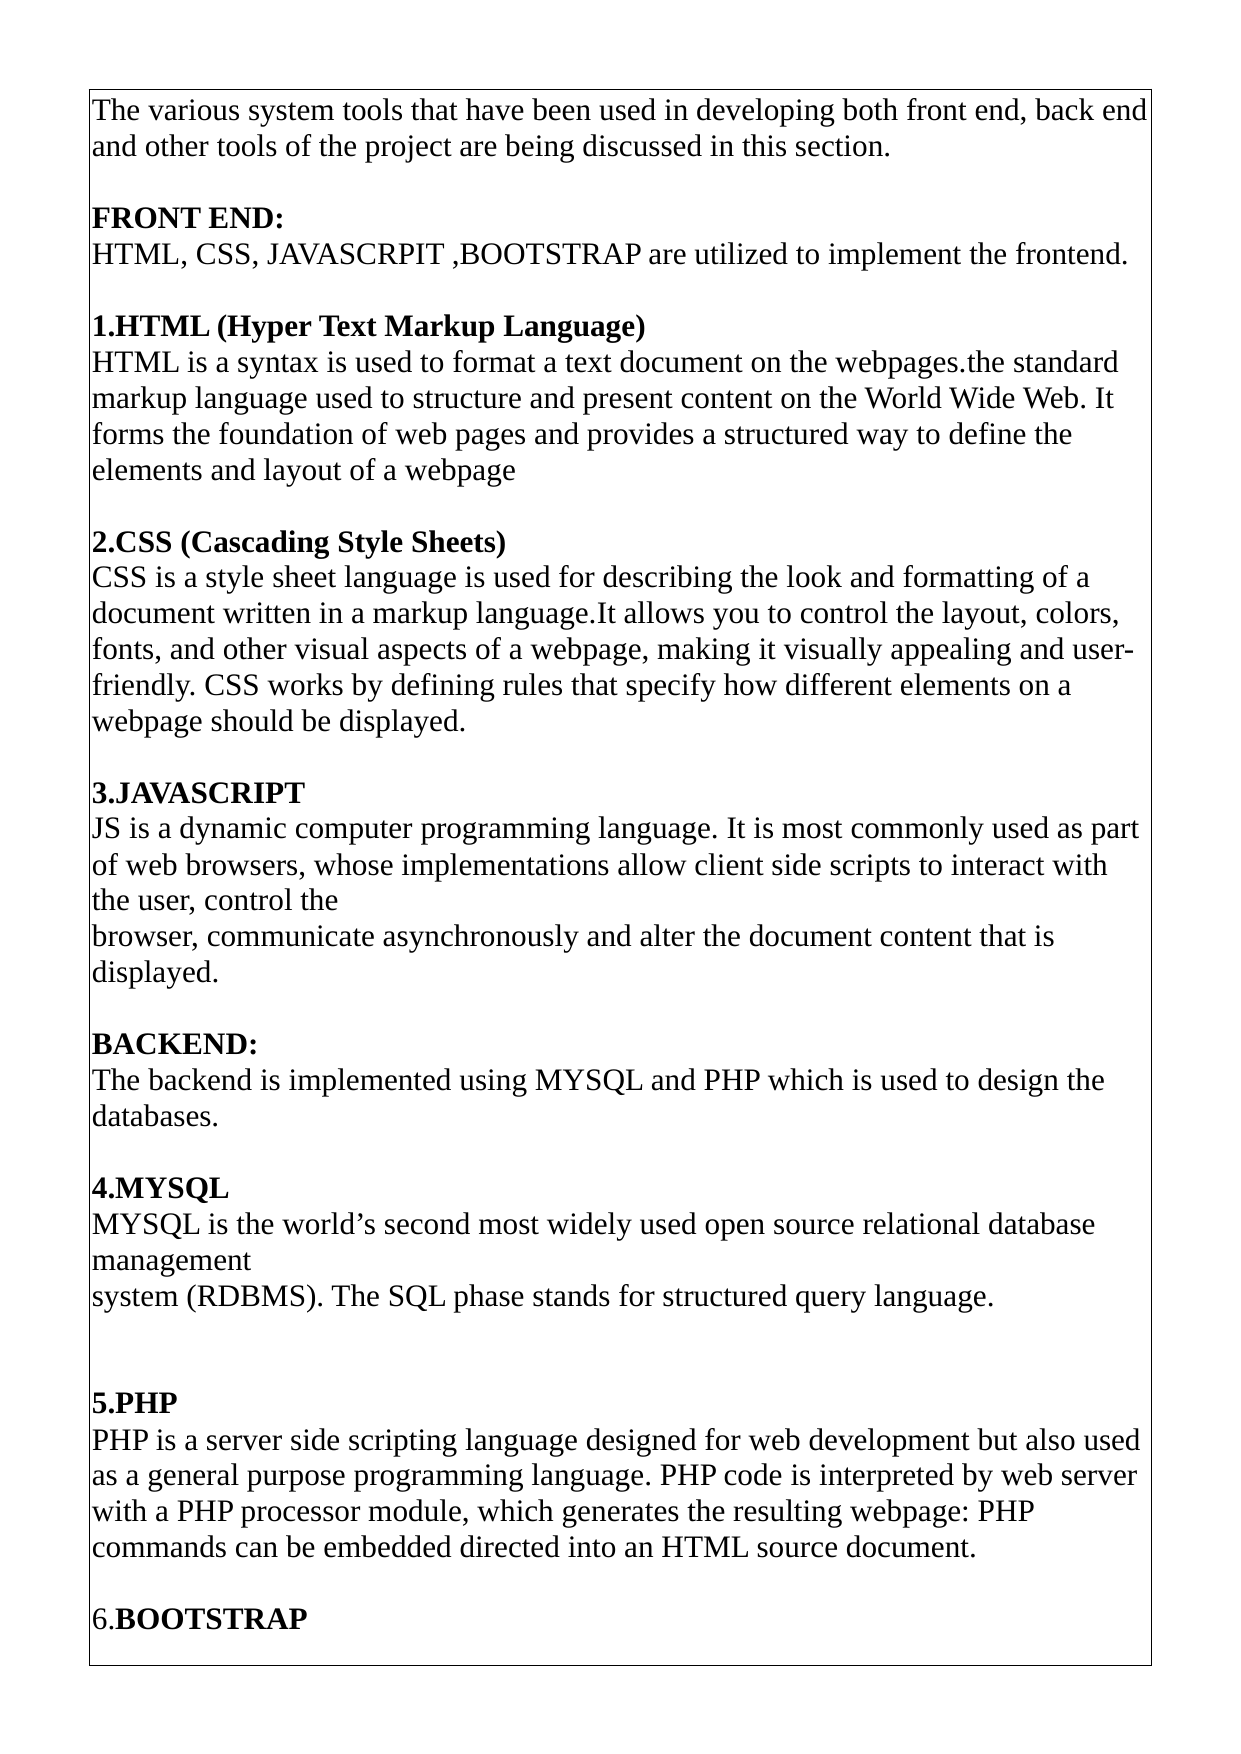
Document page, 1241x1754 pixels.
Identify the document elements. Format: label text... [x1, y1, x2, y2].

text MYSQL is the world’s second most widely used open source relational database management [92, 1205, 1149, 1277]
text HTML, CSS, JAVASCRPIT ,BOOTSTRAP are utilized to implement the frontend. [92, 235, 1149, 271]
text 4.MYSQL [92, 1169, 1149, 1205]
text PHP is a server side scripting language designed for web development but also used as a general purpose programming language. PHP code is interpreted by web server with a PHP processor module, which generates the resulting webpage: PHP commands can be embedded directed into an HTML source document. [92, 1421, 1149, 1564]
text JS is a dynamic computer programming language. It is most commonly used as part of web browsers, whose implementations allow client side scripts to interact with the user, control the [92, 810, 1149, 918]
text HTML is a syntax is used to format a text document on the webpages.the standard markup language used to structure and present content on the World Wide Web. It forms the foundation of web pages and provides a structured way to define the elements and layout of a webpage [92, 343, 1149, 487]
text system (RDBMS). The SQL phase stands for structured query language. [92, 1277, 1149, 1313]
text browser, communicate asynchronously and alter the document content that is displayed. [92, 918, 1149, 989]
text 6.BOOTSTRAP [92, 1600, 1149, 1636]
text BACKEND: [92, 1025, 1149, 1061]
text 3.JAVASCRIPT [92, 774, 1149, 810]
text The backend is implemented using MYSQL and PHP which is used to design the databases. [92, 1061, 1149, 1133]
text 2.CSS (Cascading Style Sheets) [92, 523, 1149, 559]
text 5.PHP [92, 1385, 1149, 1421]
text FRONT END: [92, 199, 1149, 235]
text CSS is a style sheet language is used for describing the look and formatting of a document written in a markup language.It allows you to control the layout, colors, fonts, and other visual aspects of a webpage, making it visually appealing and user-friendly. CSS works by defining rules that specify how different elements on a webpage should be displayed. [92, 559, 1149, 738]
text 1.HTML (Hyper Text Markup Language) [92, 307, 1149, 343]
text The various system tools that have been used in developing both front end, back end and other tools of the project are being discussed in this section. [92, 92, 1149, 163]
